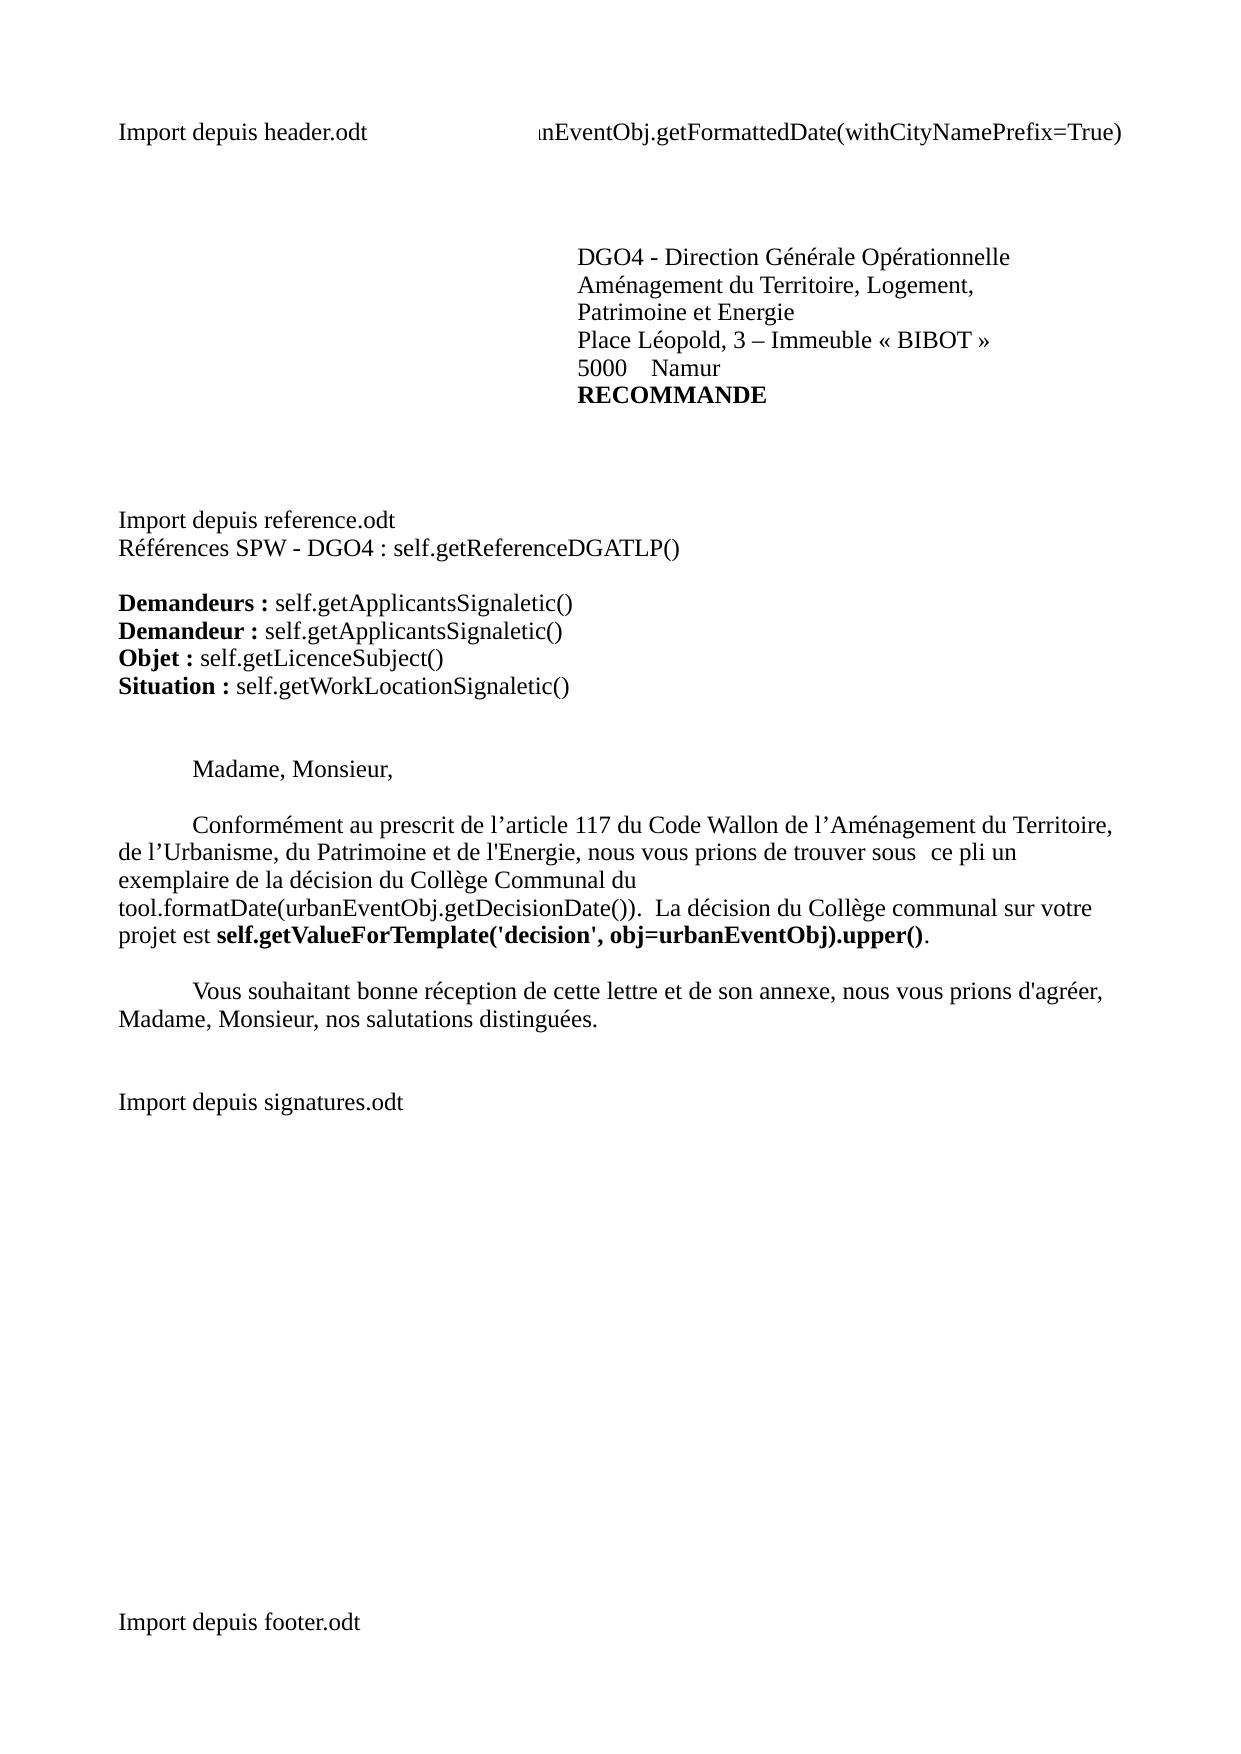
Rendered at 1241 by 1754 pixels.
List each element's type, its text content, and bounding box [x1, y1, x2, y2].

text urbanEventObj.getFormattedDate(withCityNamePrefix=True) [118, 118, 1122, 427]
text Import depuis signatures.odt [118, 1088, 1122, 1116]
text Références SPW - DGO4 : self.getReferenceDGATLP() [118, 534, 1122, 561]
text Situation : self.getWorkLocationSignaletic() [118, 672, 1122, 700]
text Objet : self.getLicenceSubject() [118, 644, 1122, 672]
text Place Léopold, 3 – Immeuble « BIBOT » [577, 326, 1028, 354]
text Conformément au prescrit de l’article 117 du Code Wallon de l’Aménagement du Territoire, de l’Urbanisme, du Patrimoine et de l'Energie, nous vous prions de trouver sous ce pli un exemplaire de la décision du Collège Communal du tool.formatDate(urbanEventObj.getDecisionDate()). La décision du Collège communal sur votre projet est self.getValueForTemplate('decision', obj=urbanEventObj).upper(). [118, 811, 1122, 949]
text Import depuis header.odt [118, 118, 539, 146]
text Import depuis reference.odt [118, 506, 1122, 534]
text Demandeur : self.getApplicantsSignaletic() [118, 617, 1122, 644]
text DGO4 - Direction Générale Opérationnelle [577, 243, 1028, 271]
text Madame, Monsieur, [118, 755, 1122, 783]
text Demandeurs : self.getApplicantsSignaletic() [118, 589, 1122, 617]
text Vous souhaitant bonne réception de cette lettre et de son annexe, nous vous prions d'agréer, Madame, Monsieur, nos salutations distinguées. [118, 977, 1122, 1032]
title RECOMMANDE [577, 382, 1028, 409]
text 5000 Namur [577, 354, 1028, 382]
text Aménagement du Territoire, Logement, Patrimoine et Energie [577, 271, 1028, 326]
